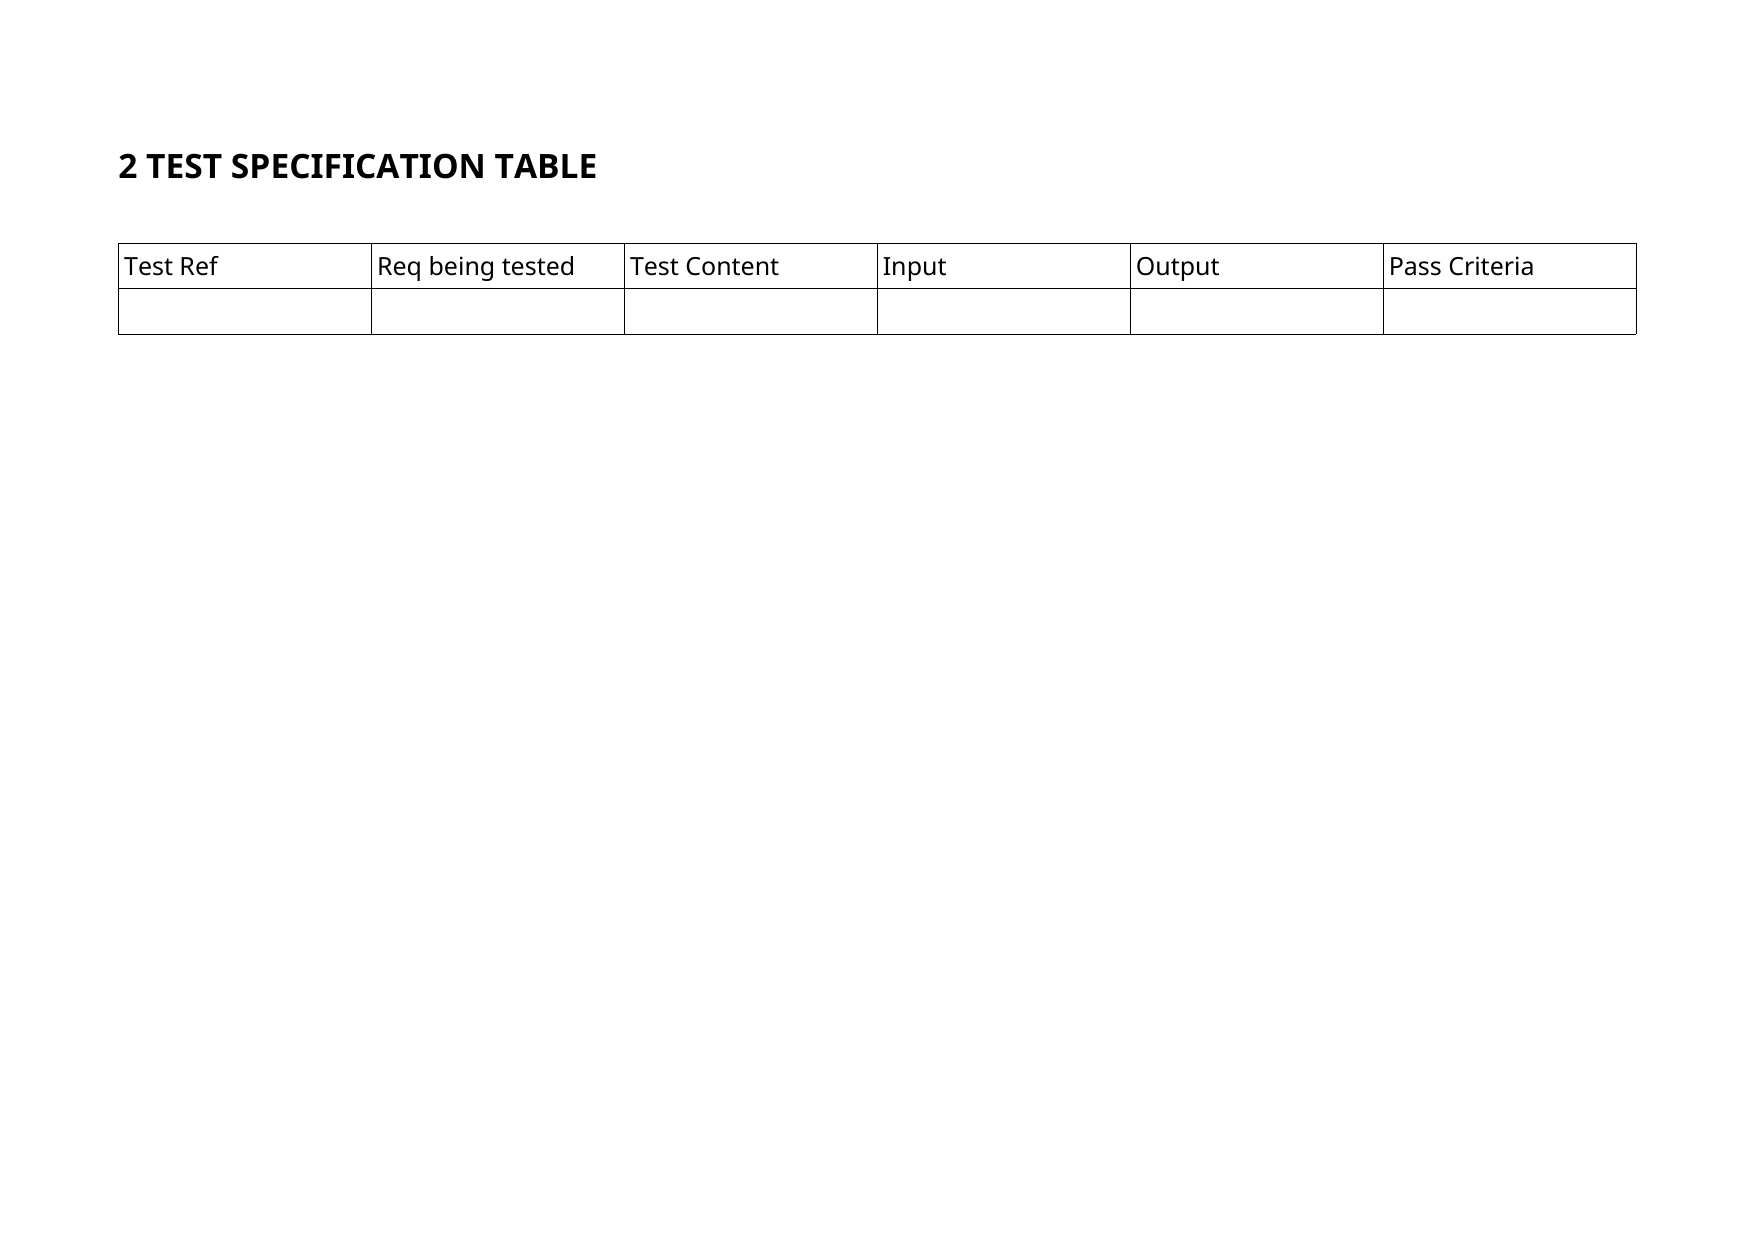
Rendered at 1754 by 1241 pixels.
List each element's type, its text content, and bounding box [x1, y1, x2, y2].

table_header Test Content [625, 244, 877, 288]
table_header Req being tested [372, 244, 624, 288]
table_header Test Ref [119, 244, 371, 288]
table_cell [625, 289, 877, 334]
table_cell [1384, 289, 1636, 334]
table_header Output [1131, 244, 1383, 288]
table_cell [119, 289, 371, 334]
table_header Input [878, 244, 1130, 288]
table_cell [878, 289, 1130, 334]
table_cell [372, 289, 624, 334]
table_cell [1131, 289, 1383, 334]
table_header Pass Criteria [1384, 244, 1636, 288]
subtitle 2 TEST SPECIFICATION TABLE [118, 143, 1636, 189]
